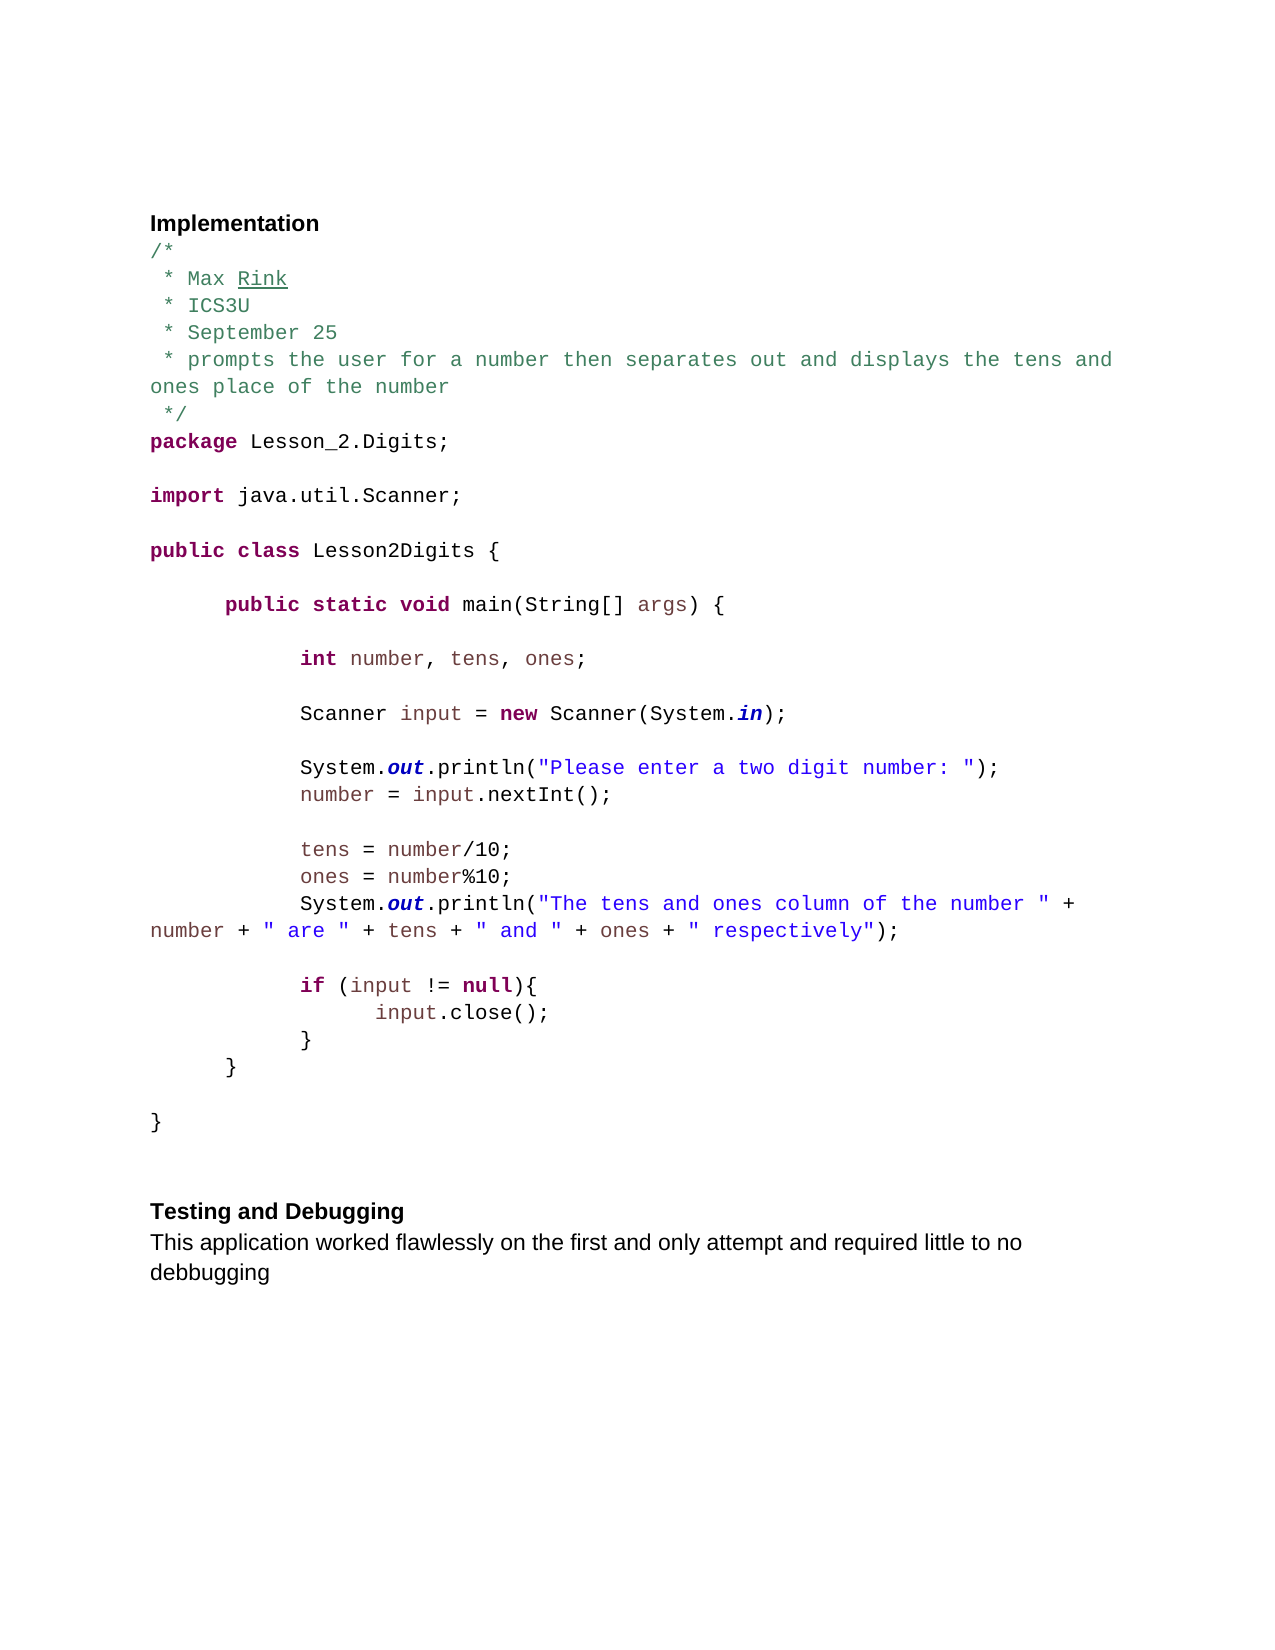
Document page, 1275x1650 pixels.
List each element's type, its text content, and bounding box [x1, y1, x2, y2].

text if (input != null){ [150, 975, 1125, 998]
text import java.util.Scanner; [150, 485, 1125, 509]
text * Max Rink [150, 268, 1125, 291]
text System.out.println("Please enter a two digit number: "); [150, 757, 1125, 781]
text */ [150, 404, 1125, 427]
text input.close(); [150, 1002, 1125, 1026]
text tens = number/10; [150, 839, 1125, 862]
text * September 25 [150, 322, 1125, 346]
text package Lesson_2.Digits; [150, 431, 1125, 454]
text * ICS3U [150, 295, 1125, 319]
text } [150, 1029, 1125, 1053]
text This application worked flawlessly on the first and only attempt and required little to no debbugging [150, 1228, 1125, 1285]
text Scanner input = new Scanner(System.in); [150, 703, 1125, 726]
text public static void main(String[] args) { [150, 594, 1125, 618]
text number = input.nextInt(); [150, 784, 1125, 808]
text public class Lesson2Digits { [150, 540, 1125, 563]
text /* [150, 241, 1125, 264]
text Testing and Debugging [150, 1198, 1125, 1224]
text } [150, 1111, 1125, 1134]
text Implementation [150, 210, 1125, 237]
text ones = number%10; [150, 866, 1125, 889]
text System.out.println("The tens and ones column of the number " + number + " are " + tens + " and " + ones + " respectively"); [150, 893, 1125, 944]
text * prompts the user for a number then separates out and displays the tens and ones place of the number [150, 349, 1125, 400]
text int number, tens, ones; [150, 648, 1125, 672]
text } [150, 1056, 1125, 1080]
